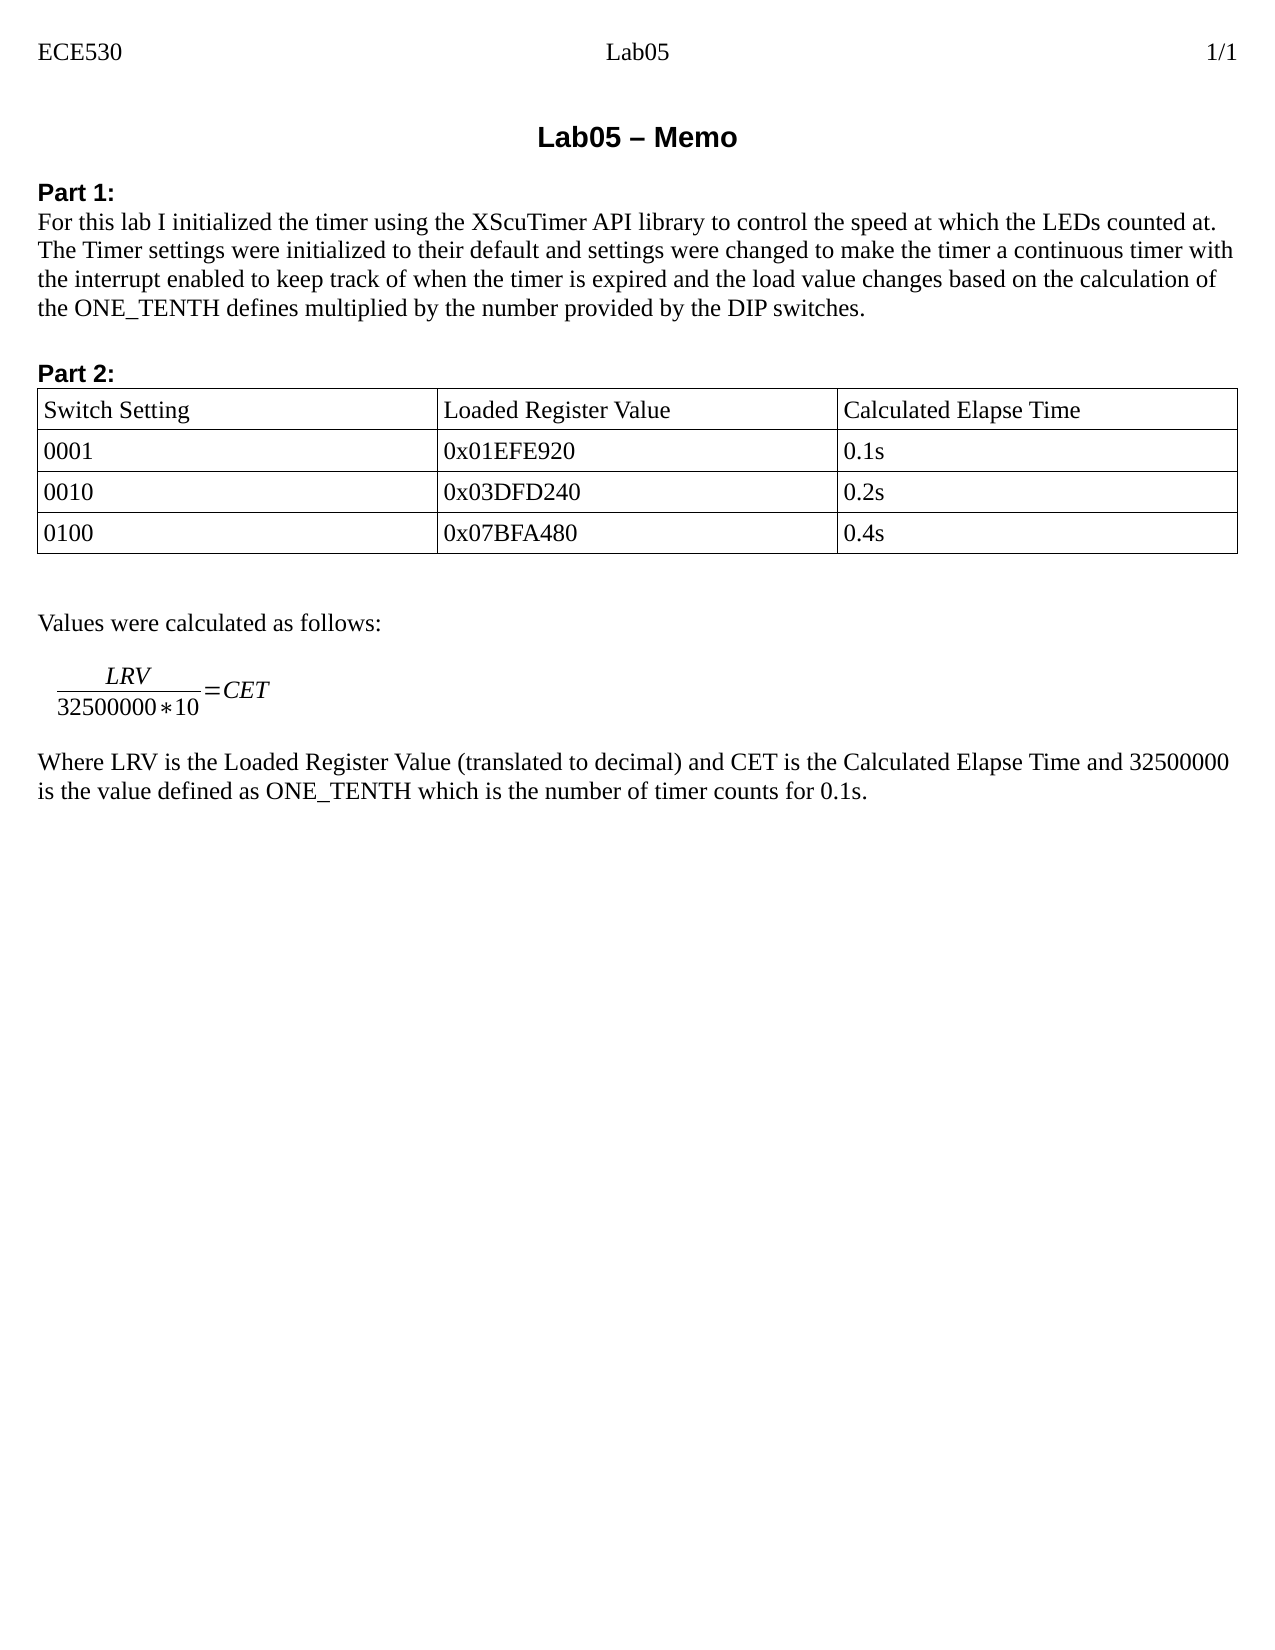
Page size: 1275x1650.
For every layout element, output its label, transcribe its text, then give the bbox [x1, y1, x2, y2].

text Values were calculated as follows: [37, 608, 1237, 637]
table_cell 0001 [38, 430, 437, 471]
table_cell 0010 [38, 472, 437, 512]
table_header Calculated Elapse Time [838, 389, 1237, 429]
table_cell 0.1s [838, 430, 1237, 471]
table_header Loaded Register Value [438, 389, 837, 429]
table_cell 0100 [38, 513, 437, 553]
table_cell 0x07BFA480 [438, 513, 837, 553]
text For this lab I initialized the timer using the XScuTimer API library to control the speed at which the LEDs counted at. The Timer settings were initialized to their default and settings were changed to make the timer a continuous timer with the interrupt enabled to keep track of when the timer is expired and the load value changes based on the calculation of the ONE_TENTH defines multiplied by the number provided by the DIP switches. [37, 207, 1237, 322]
subtitle Part 2: [37, 359, 1237, 388]
subtitle Part 1: [37, 178, 1237, 207]
title Lab05 – Memo [37, 120, 1237, 153]
table_cell 0.4s [838, 513, 1237, 553]
table_cell 0x03DFD240 [438, 472, 837, 512]
text Where LRV is the Loaded Register Value (translated to decimal) and CET is the Calculated Elapse Time and 32500000 is the value defined as ONE_TENTH which is the number of timer counts for 0.1s. [37, 747, 1237, 804]
table_cell 0x01EFE920 [438, 430, 837, 471]
table_cell 0.2s [838, 472, 1237, 512]
table_header Switch Setting [38, 389, 437, 429]
